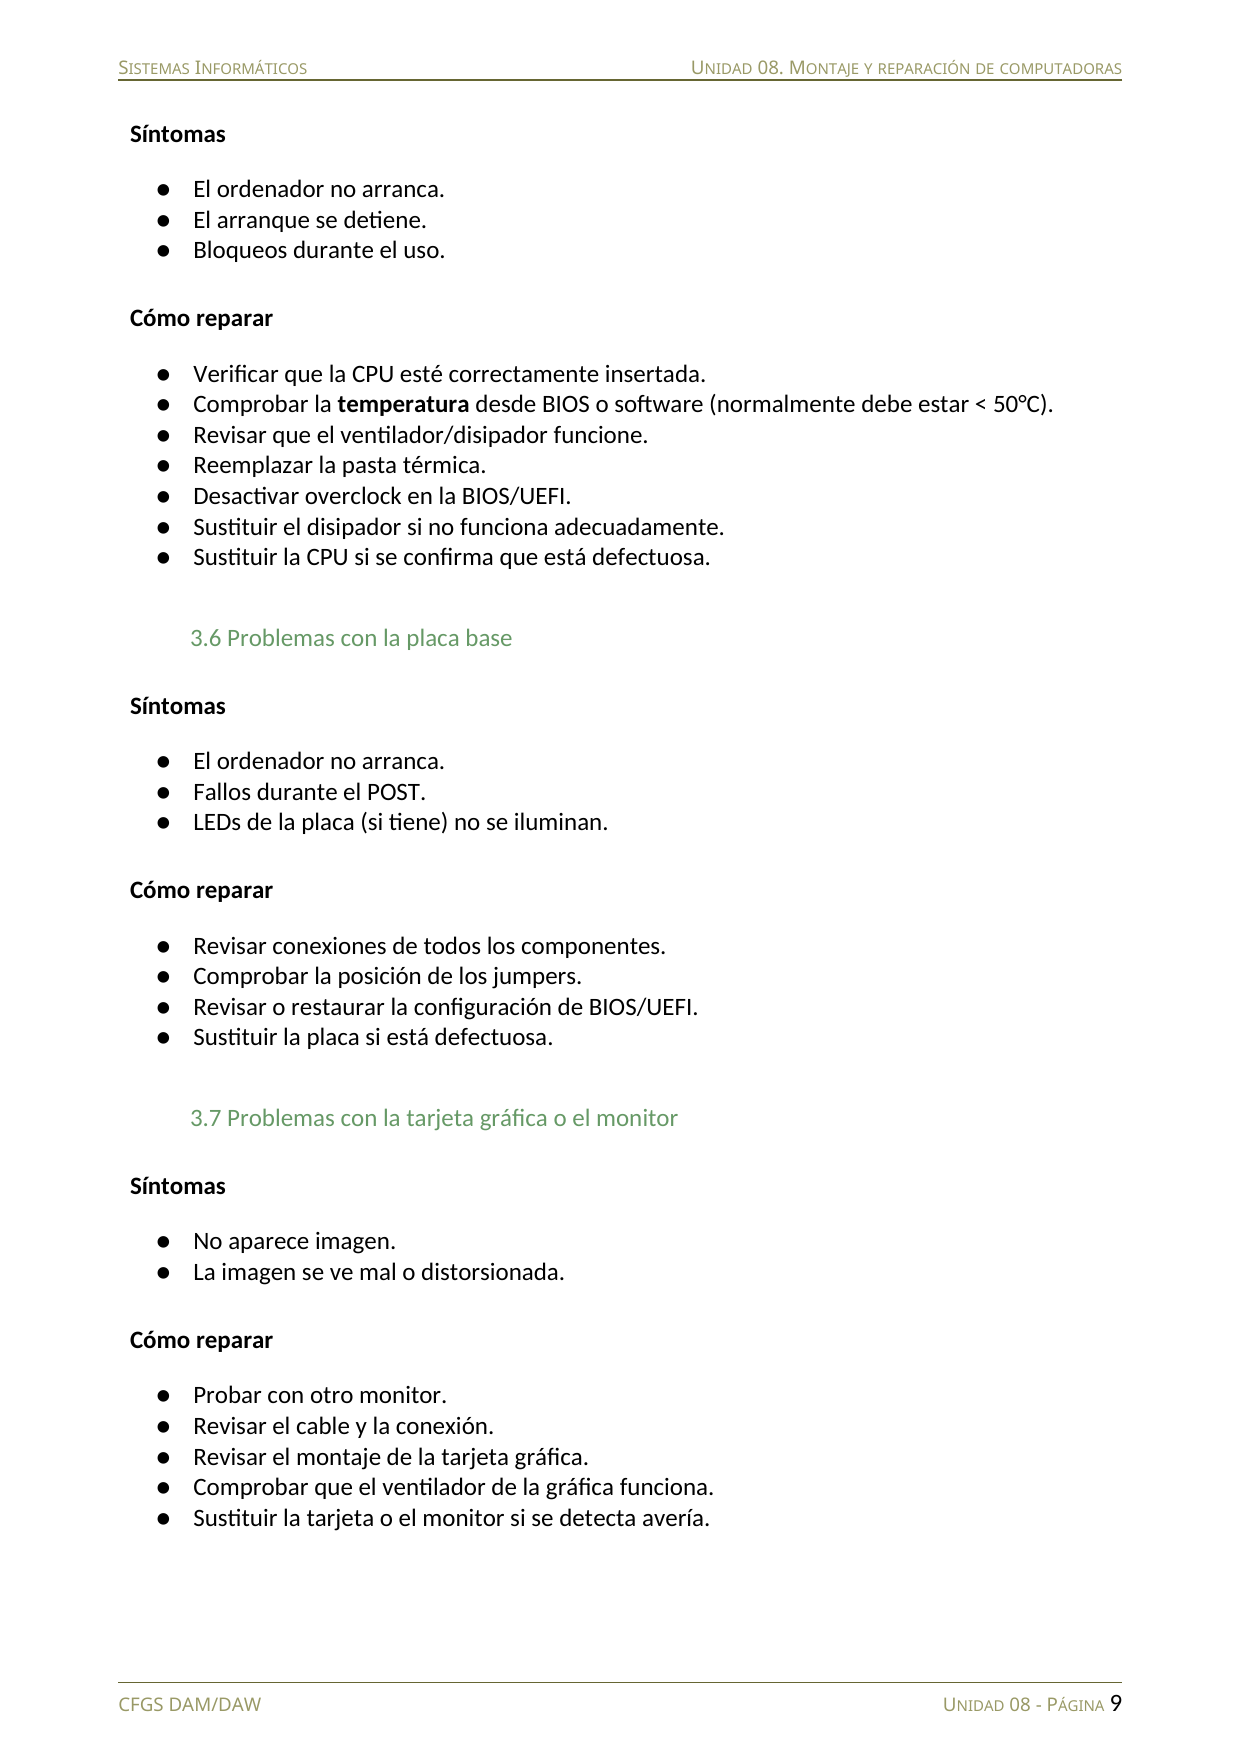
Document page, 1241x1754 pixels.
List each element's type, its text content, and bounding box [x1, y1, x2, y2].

list El arranque se detiene. [156, 204, 1122, 234]
list El ordenador no arranca. [156, 173, 1122, 204]
list Bloqueos durante el uso. [156, 234, 1122, 265]
list Comprobar que el ventilador de la gráfica funciona. [156, 1471, 1122, 1502]
list Reemplazar la pasta térmica. [156, 450, 1122, 480]
subtitle 3.6 Problemas con la placa base [178, 622, 1122, 652]
text Cómo reparar [118, 303, 1122, 333]
text Síntomas [118, 118, 1122, 148]
list Revisar o restaurar la configuración de BIOS/UEFI. [156, 991, 1122, 1021]
list Sustituir el disipador si no funciona adecuadamente. [156, 511, 1122, 541]
text Síntomas [118, 690, 1122, 720]
list El ordenador no arranca. [156, 745, 1122, 776]
list Desactivar overclock en la BIOS/UEFI. [156, 480, 1122, 511]
list Revisar que el ventilador/disipador funcione. [156, 419, 1122, 450]
list Verificar que la CPU esté correctamente insertada. [156, 358, 1122, 389]
list Revisar conexiones de todos los componentes. [156, 930, 1122, 960]
subtitle 3.7 Problemas con la tarjeta gráfica o el monitor [178, 1102, 1122, 1132]
list Fallos durante el POST. [156, 776, 1122, 806]
list Revisar el cable y la conexión. [156, 1410, 1122, 1441]
list La imagen se ve mal o distorsionada. [156, 1256, 1122, 1287]
list Sustituir la placa si está defectuosa. [156, 1021, 1122, 1052]
text Cómo reparar [118, 874, 1122, 905]
list Comprobar la temperatura desde BIOS o software (normalmente debe estar < 50°C). [156, 389, 1122, 419]
list No aparece imagen. [156, 1226, 1122, 1256]
text Síntomas [118, 1170, 1122, 1201]
list LEDs de la placa (si tiene) no se iluminan. [156, 806, 1122, 837]
list Comprobar la posición de los jumpers. [156, 960, 1122, 991]
list Probar con otro monitor. [156, 1379, 1122, 1410]
list Sustituir la CPU si se confirma que está defectuosa. [156, 541, 1122, 572]
list Sustituir la tarjeta o el monitor si se detecta avería. [156, 1502, 1122, 1532]
list Revisar el montaje de la tarjeta gráfica. [156, 1441, 1122, 1471]
text Cómo reparar [118, 1324, 1122, 1354]
